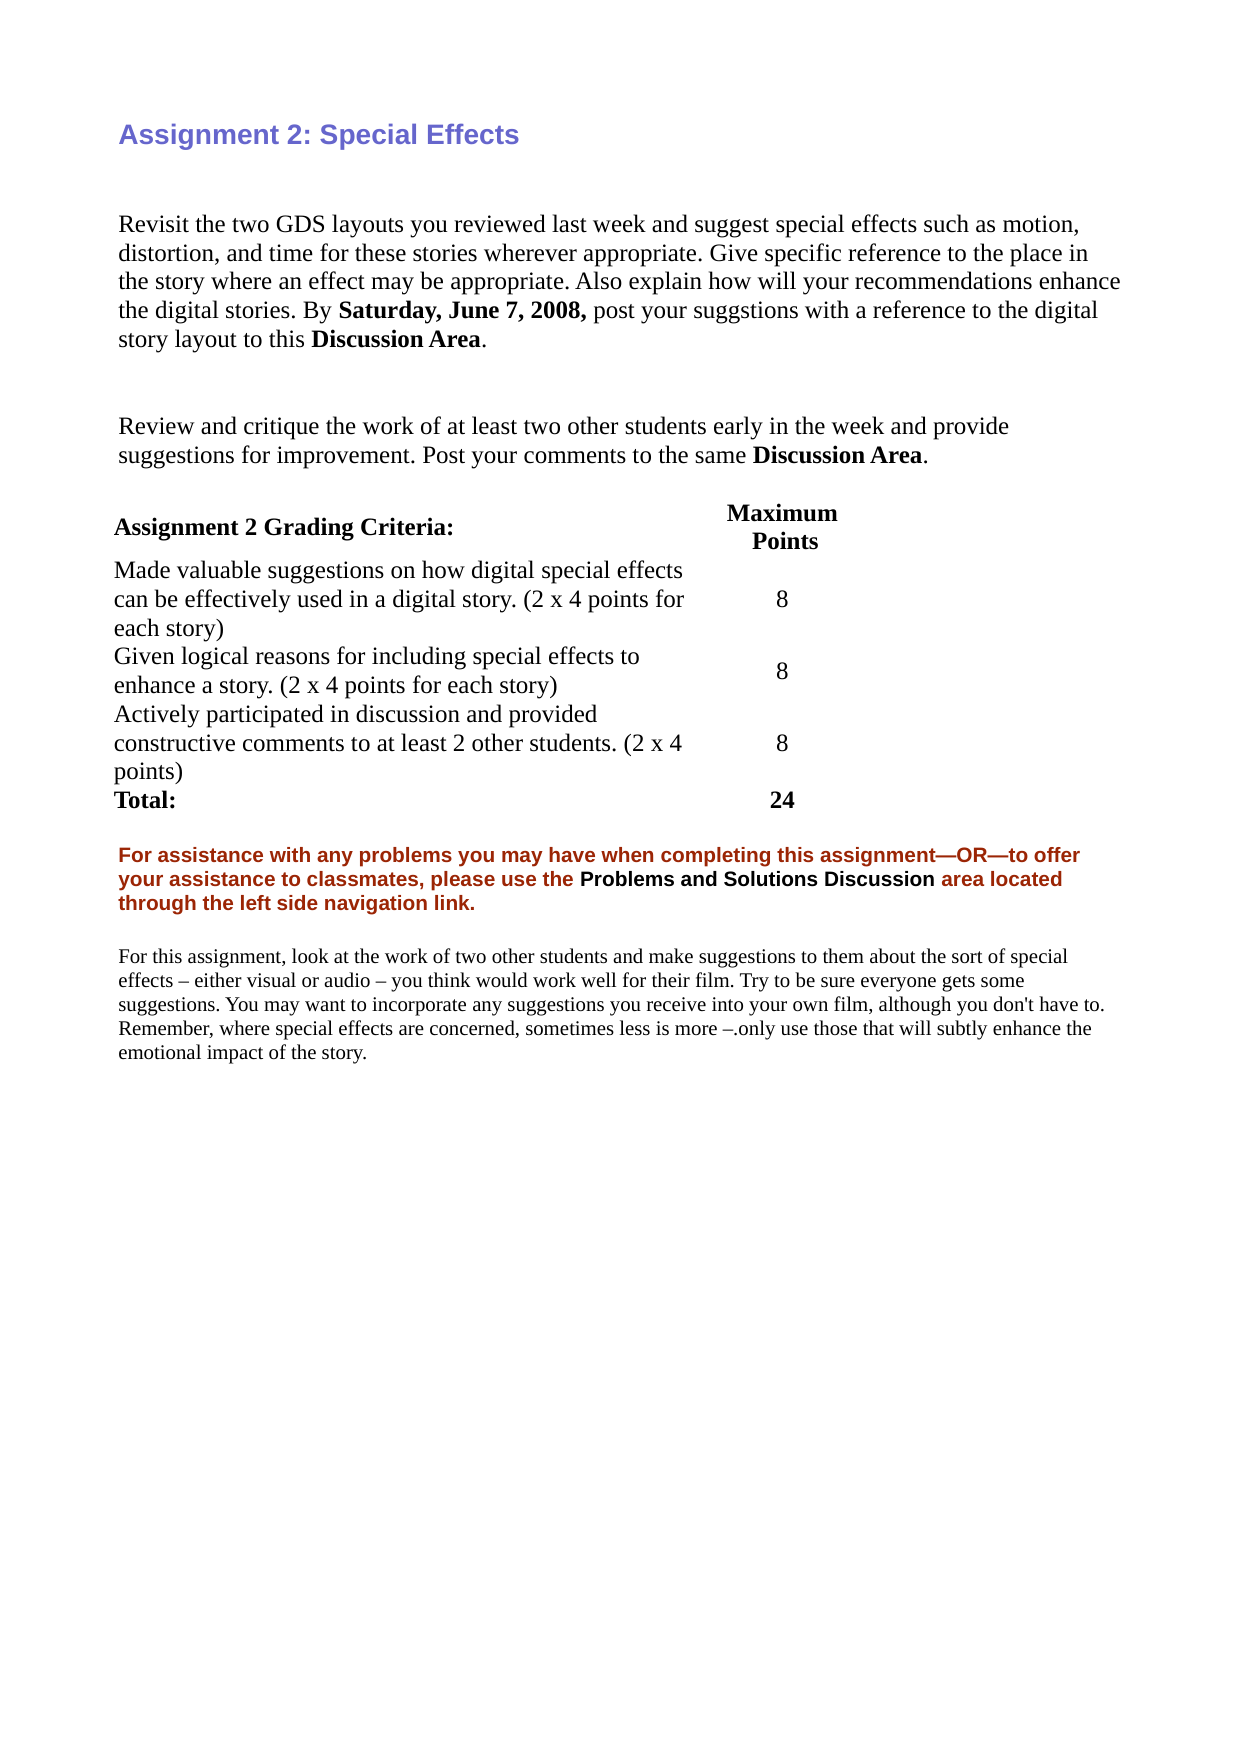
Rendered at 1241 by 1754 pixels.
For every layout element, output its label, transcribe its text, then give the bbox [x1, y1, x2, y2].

text Revisit the two GDS layouts you reviewed last week and suggest special effects such as motion, distortion, and time for these stories wherever appropriate. Give specific reference to the place in the story where an effect may be appropriate. Also explain how will your recommendations enhance the digital stories. By Saturday, June 7, 2008, post your suggstions with a reference to the digital story layout to this Discussion Area. [118, 209, 1122, 353]
table_cell 24 [713, 785, 857, 814]
table_cell Given logical reasons for including special effects to enhance a story. (2 x 4 points for each story) [114, 641, 713, 699]
text For assistance with any problems you may have when completing this assignment—OR—to offer your assistance to classmates, please use the Problems and Solutions Discussion area located through the left side navigation link. [118, 843, 1122, 915]
table_cell 8 [713, 699, 857, 785]
table_cell Actively participated in discussion and provided constructive comments to at least 2 other students. (2 x 4 points) [114, 699, 713, 785]
table_header Maximum Points [713, 498, 857, 555]
table_cell Total: [114, 785, 713, 814]
text For this assignment, look at the work of two other students and make suggestions to them about the sort of special effects – either visual or audio – you think would work well for their film. Try to be sure everyone gets some suggestions. You may want to incorporate any suggestions you receive into your own film, although you don't have to. Remember, where special effects are concerned, sometimes less is more –.only use those that will subtly enhance the emotional impact of the story. [118, 944, 1122, 1064]
table_cell Made valuable suggestions on how digital special effects can be effectively used in a digital story. (2 x 4 points for each story) [114, 555, 713, 641]
table_header Assignment 2 Grading Criteria: [114, 498, 713, 555]
title Assignment 2: Special Effects [118, 118, 1122, 151]
table_cell 8 [713, 555, 857, 641]
text Review and critique the work of at least two other students early in the week and provide suggestions for improvement. Post your comments to the same Discussion Area. [118, 411, 1122, 468]
table_cell 8 [713, 641, 857, 699]
